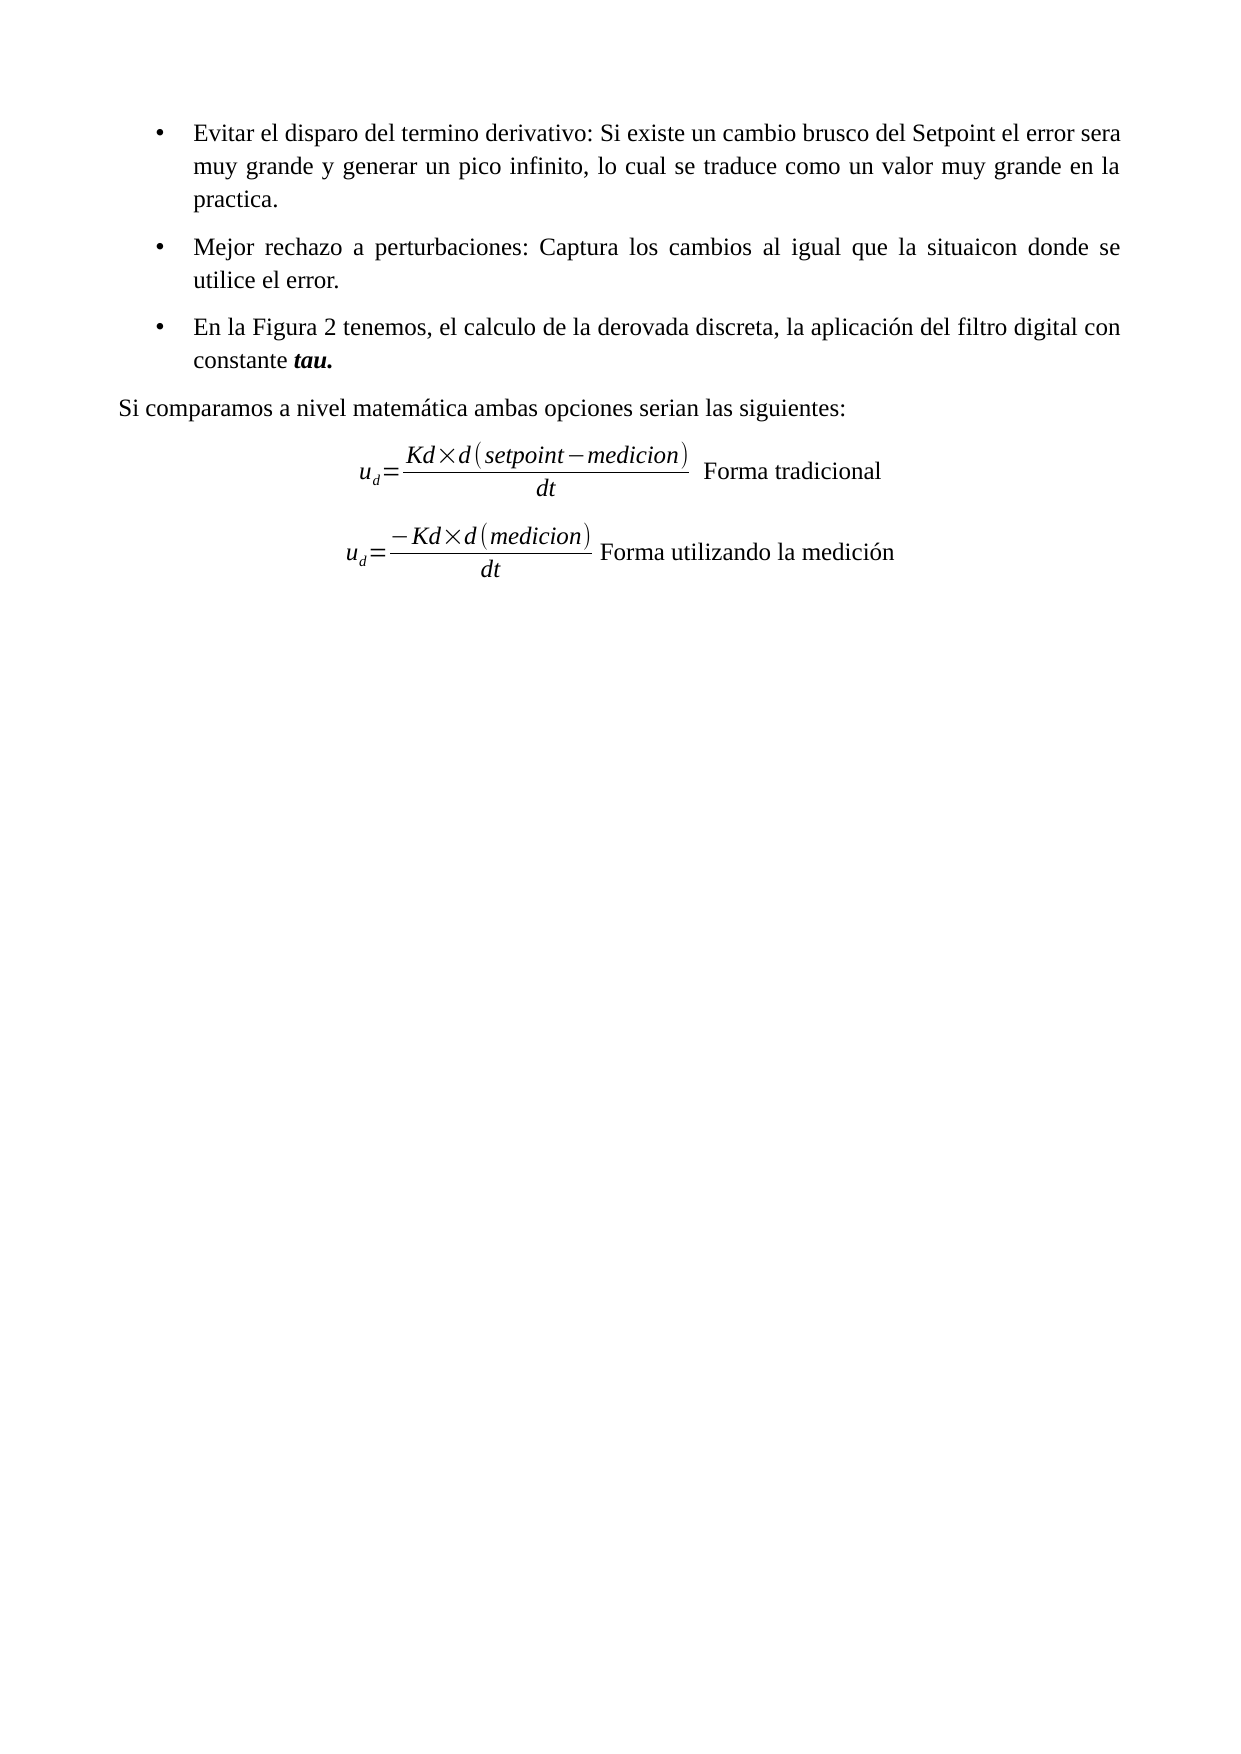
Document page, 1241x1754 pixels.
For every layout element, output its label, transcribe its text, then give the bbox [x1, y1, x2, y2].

text Si comparamos a nivel matemática ambas opciones serian las siguientes: [118, 393, 1122, 422]
list En la Figura 2 tenemos, el calculo de la derovada discreta, la aplicación del filtro digital con constante tau. [156, 312, 1122, 374]
list Evitar el disparo del termino derivativo: Si existe un cambio brusco del Setpoint el error sera muy grande y generar un pico infinito, lo cual se traduce como un valor muy grande en la practica. [156, 118, 1122, 213]
text Forma tradicional [118, 441, 1122, 502]
list Mejor rechazo a perturbaciones: Captura los cambios al igual que la situaicon donde se utilice el error. [156, 232, 1122, 293]
text Forma utilizando la medición [118, 521, 1122, 583]
